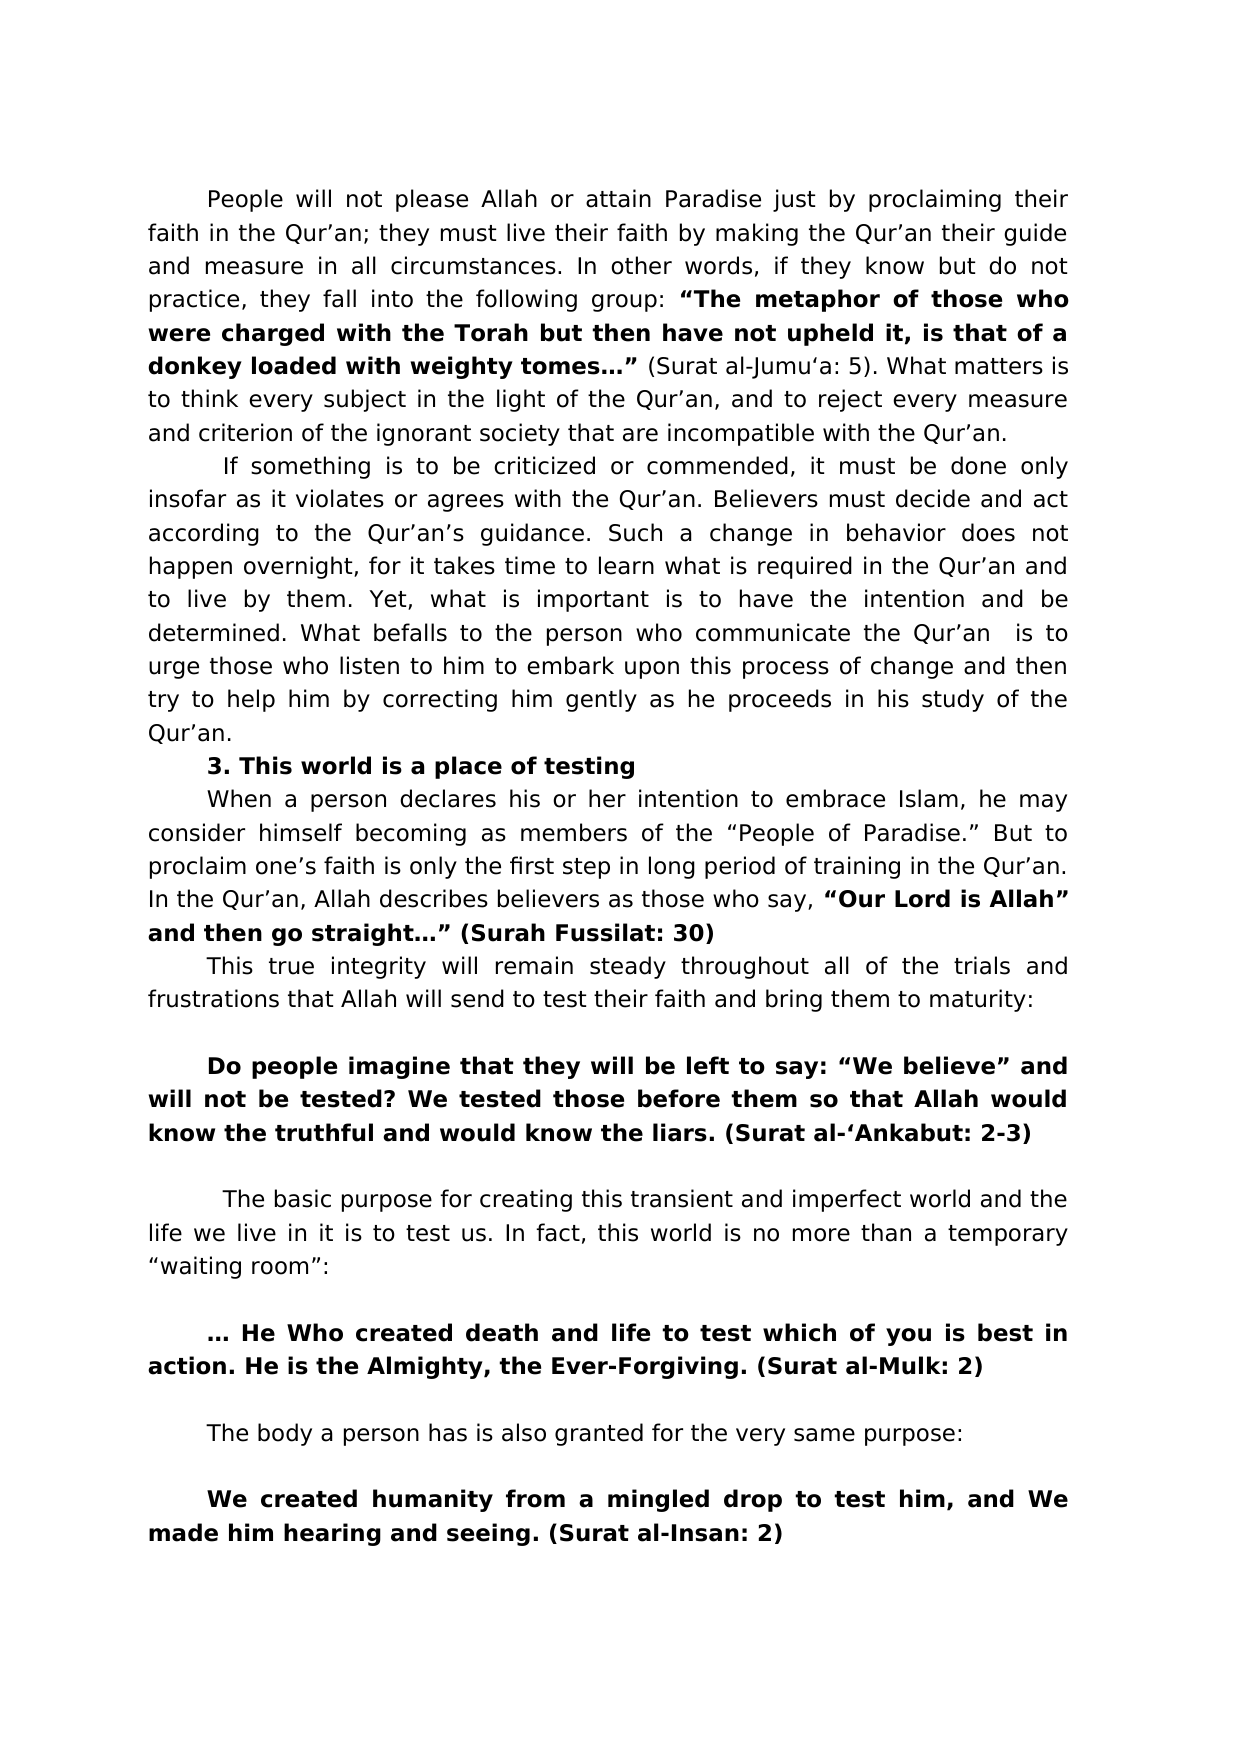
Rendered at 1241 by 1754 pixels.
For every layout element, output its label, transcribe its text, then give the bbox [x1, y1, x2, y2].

text … He Who created death and life to test which of you is best in action. He is the Almighty, the Ever-Forgiving. (Surat al-Mulk: 2) [148, 1314, 1070, 1381]
text 3. This world is a place of testing [148, 748, 1070, 781]
text The basic purpose for creating this transient and imperfect world and the life we live in it is to test us. In fact, this world is no more than a temporary “waiting room”: [148, 1181, 1070, 1281]
text We created humanity from a mingled drop to test him, and We made him hearing and seeing. (Surat al-Insan: 2) [148, 1481, 1070, 1548]
text This true integrity will remain steady throughout all of the trials and frustrations that Allah will send to test their faith and bring them to maturity: [148, 948, 1070, 1014]
text The body a person has is also granted for the very same purpose: [148, 1414, 1070, 1448]
text People will not please Allah or attain Paradise just by proclaiming their faith in the Qur’an; they must live their faith by making the Qur’an their guide and measure in all circumstances. In other words, if they know but do not practice, they fall into the following group: “The metaphor of those who were charged with the Torah but then have not upheld it, is that of a donkey loaded with weighty tomes…” (Surat al-Jumu‘a: 5). What matters is to think every subject in the light of the Qur’an, and to reject every measure and criterion of the ignorant society that are incompatible with the Qur’an. [148, 181, 1070, 448]
text Do people imagine that they will be left to say: “We believe” and will not be tested? We tested those before them so that Allah would know the truthful and would know the liars. (Surat al-‘Ankabut: 2-3) [148, 1048, 1070, 1148]
text When a person declares his or her intention to embrace Islam, he may consider himself becoming as members of the “People of Paradise.” But to proclaim one’s faith is only the first step in long period of training in the Qur’an. In the Qur’an, Allah describes believers as those who say, “Our Lord is Allah” and then go straight…” (Surah Fussilat: 30) [148, 781, 1070, 948]
text If something is to be criticized or commended, it must be done only insofar as it violates or agrees with the Qur’an. Believers must decide and act according to the Qur’an’s guidance. Such a change in behavior does not happen overnight, for it takes time to learn what is required in the Qur’an and to live by them. Yet, what is important is to have the intention and be determined. What befalls to the person who communicate the Qur’an is to urge those who listen to him to embark upon this process of change and then try to help him by correcting him gently as he proceeds in his study of the Qur’an. [148, 448, 1070, 748]
